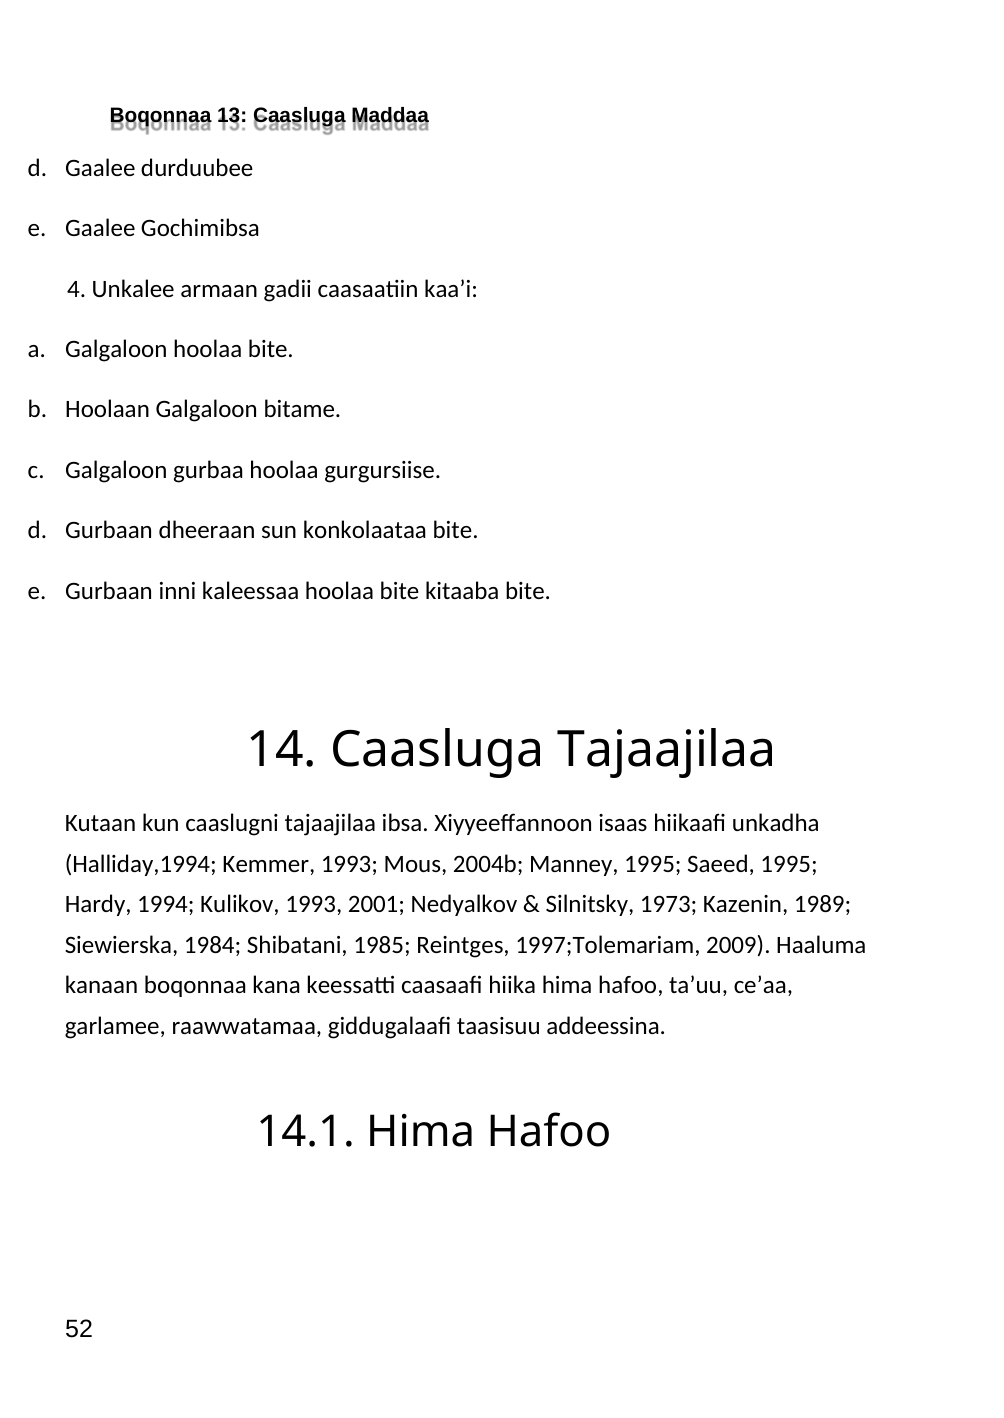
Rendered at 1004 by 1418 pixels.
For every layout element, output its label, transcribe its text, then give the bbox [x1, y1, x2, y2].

list Hoolaan Galgaloon bitame. [27, 393, 889, 424]
list Gurbaan dheeraan sun konkolaataa bite. [27, 514, 889, 545]
text Kutaan kun caaslugni tajaajilaa ibsa. Xiyyeeffannoon isaas hiikaafi unkadha (Halliday,1994; Kemmer, 1993; Mous, 2004b; Manney, 1995; Saeed, 1995; Hardy, 1994; Kulikov, 1993, 2001; Nedyalkov & Silnitsky, 1973; Kazenin, 1989; Siewierska, 1984; Shibatani, 1985; Reintges, 1997;Tolemariam, 2009). Haaluma kanaan boqonnaa kana keessatti caasaafi hiika hima hafoo, ta’uu, ce’aa, garlamee, raawwatamaa, giddugalaafi taasisuu addeessina. [64, 807, 889, 1041]
list Gurbaan inni kaleessaa hoolaa bite kitaaba bite. [27, 575, 889, 605]
picture [95, 102, 455, 149]
subtitle 14.1. Hima Hafoo [256, 1099, 895, 1159]
subtitle 14. Caasluga Tajaajilaa [65, 713, 895, 781]
list Gaalee Gochimibsa [27, 212, 889, 243]
list Galgaloon gurbaa hoolaa gurgursiise. [27, 454, 889, 485]
list Gaalee durduubee [27, 152, 889, 183]
list Galgaloon hoolaa bite. [27, 333, 889, 364]
text 4. Unkalee armaan gadii caasaatiin kaa’i: [67, 273, 889, 304]
